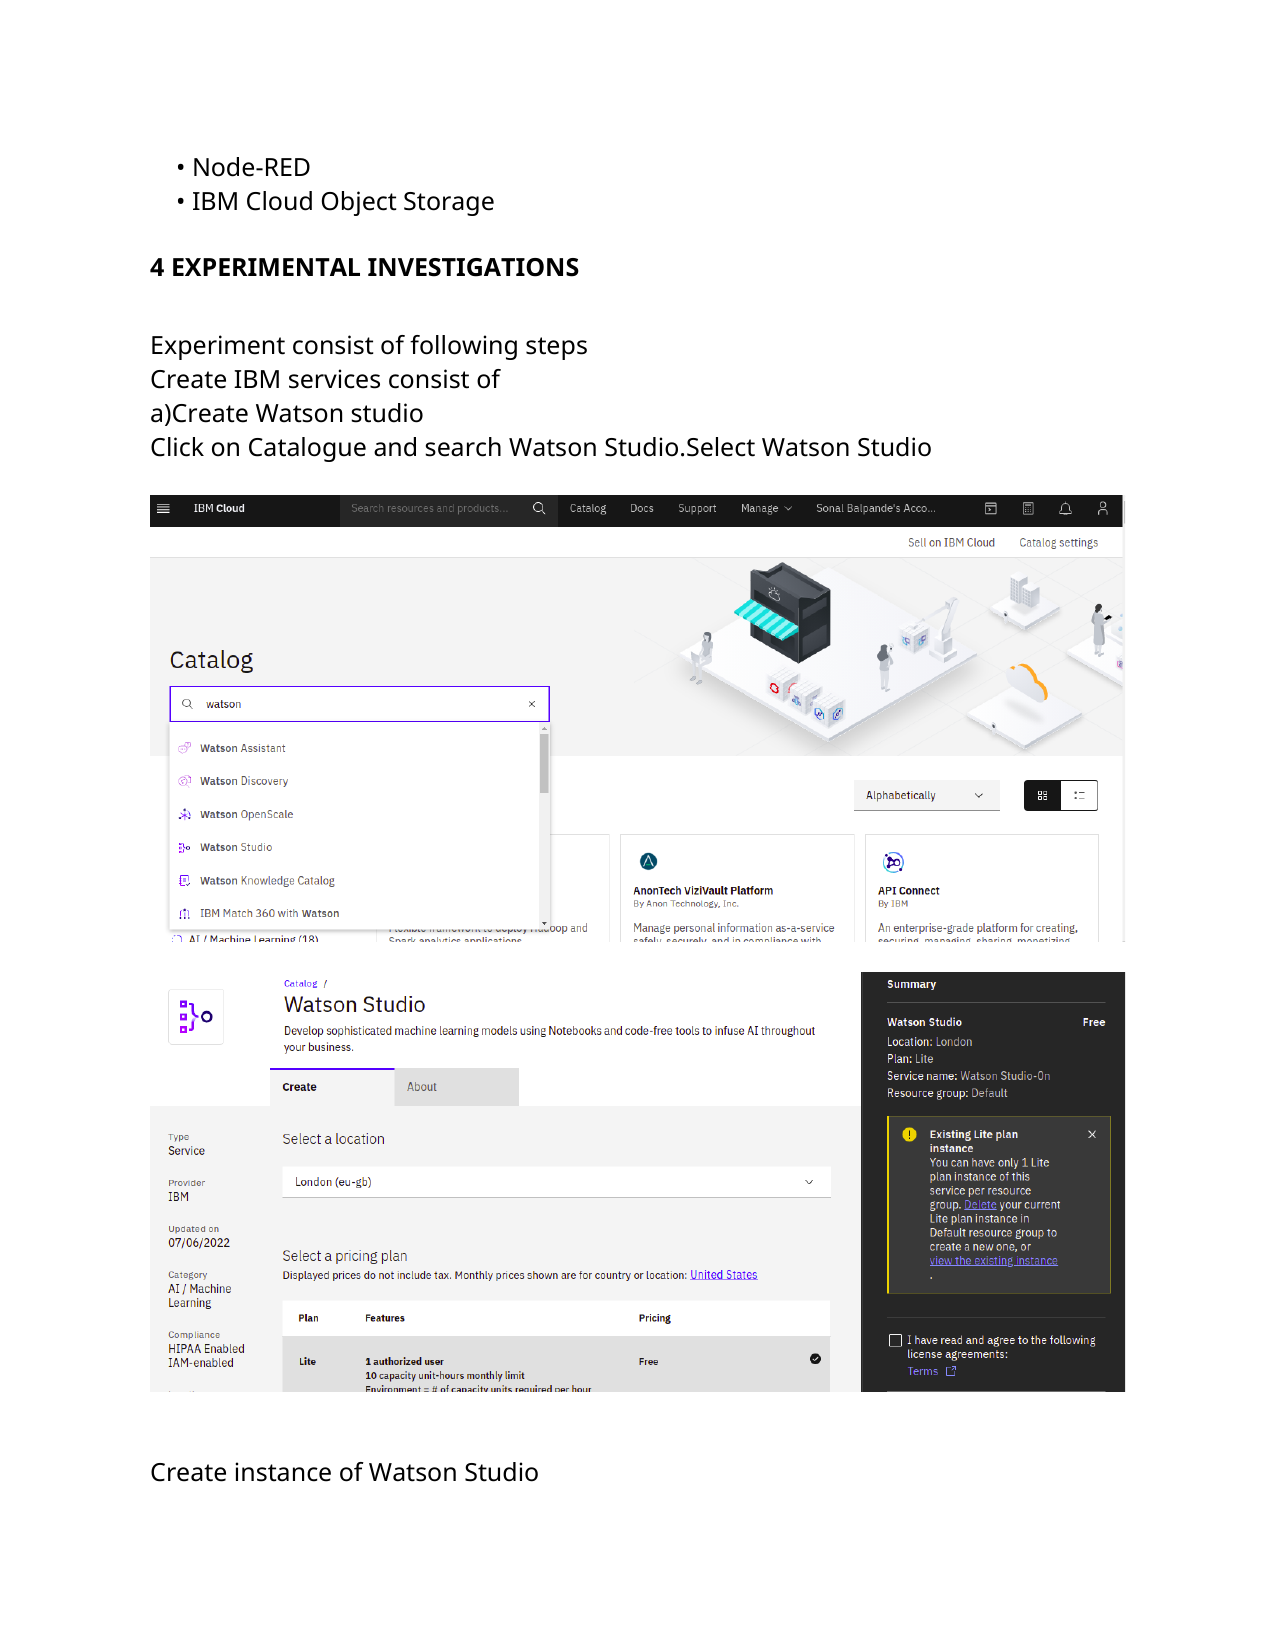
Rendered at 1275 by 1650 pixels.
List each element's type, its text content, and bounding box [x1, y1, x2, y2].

text • Node-RED [150, 150, 1125, 184]
picture [150, 972, 1125, 1392]
text • IBM Cloud Object Storage [150, 184, 1125, 218]
text Click on Catalogue and search Watson Studio.Select Watson Studio [150, 430, 1125, 464]
text Create instance of Watson Studio [150, 1454, 1125, 1488]
text Create IBM services consist of [150, 362, 1125, 396]
text Experiment consist of following steps [150, 328, 1125, 362]
text a)Create Watson studio [150, 396, 1125, 430]
text 4 EXPERIMENTAL INVESTIGATIONS [150, 249, 1125, 283]
picture [150, 495, 1125, 942]
